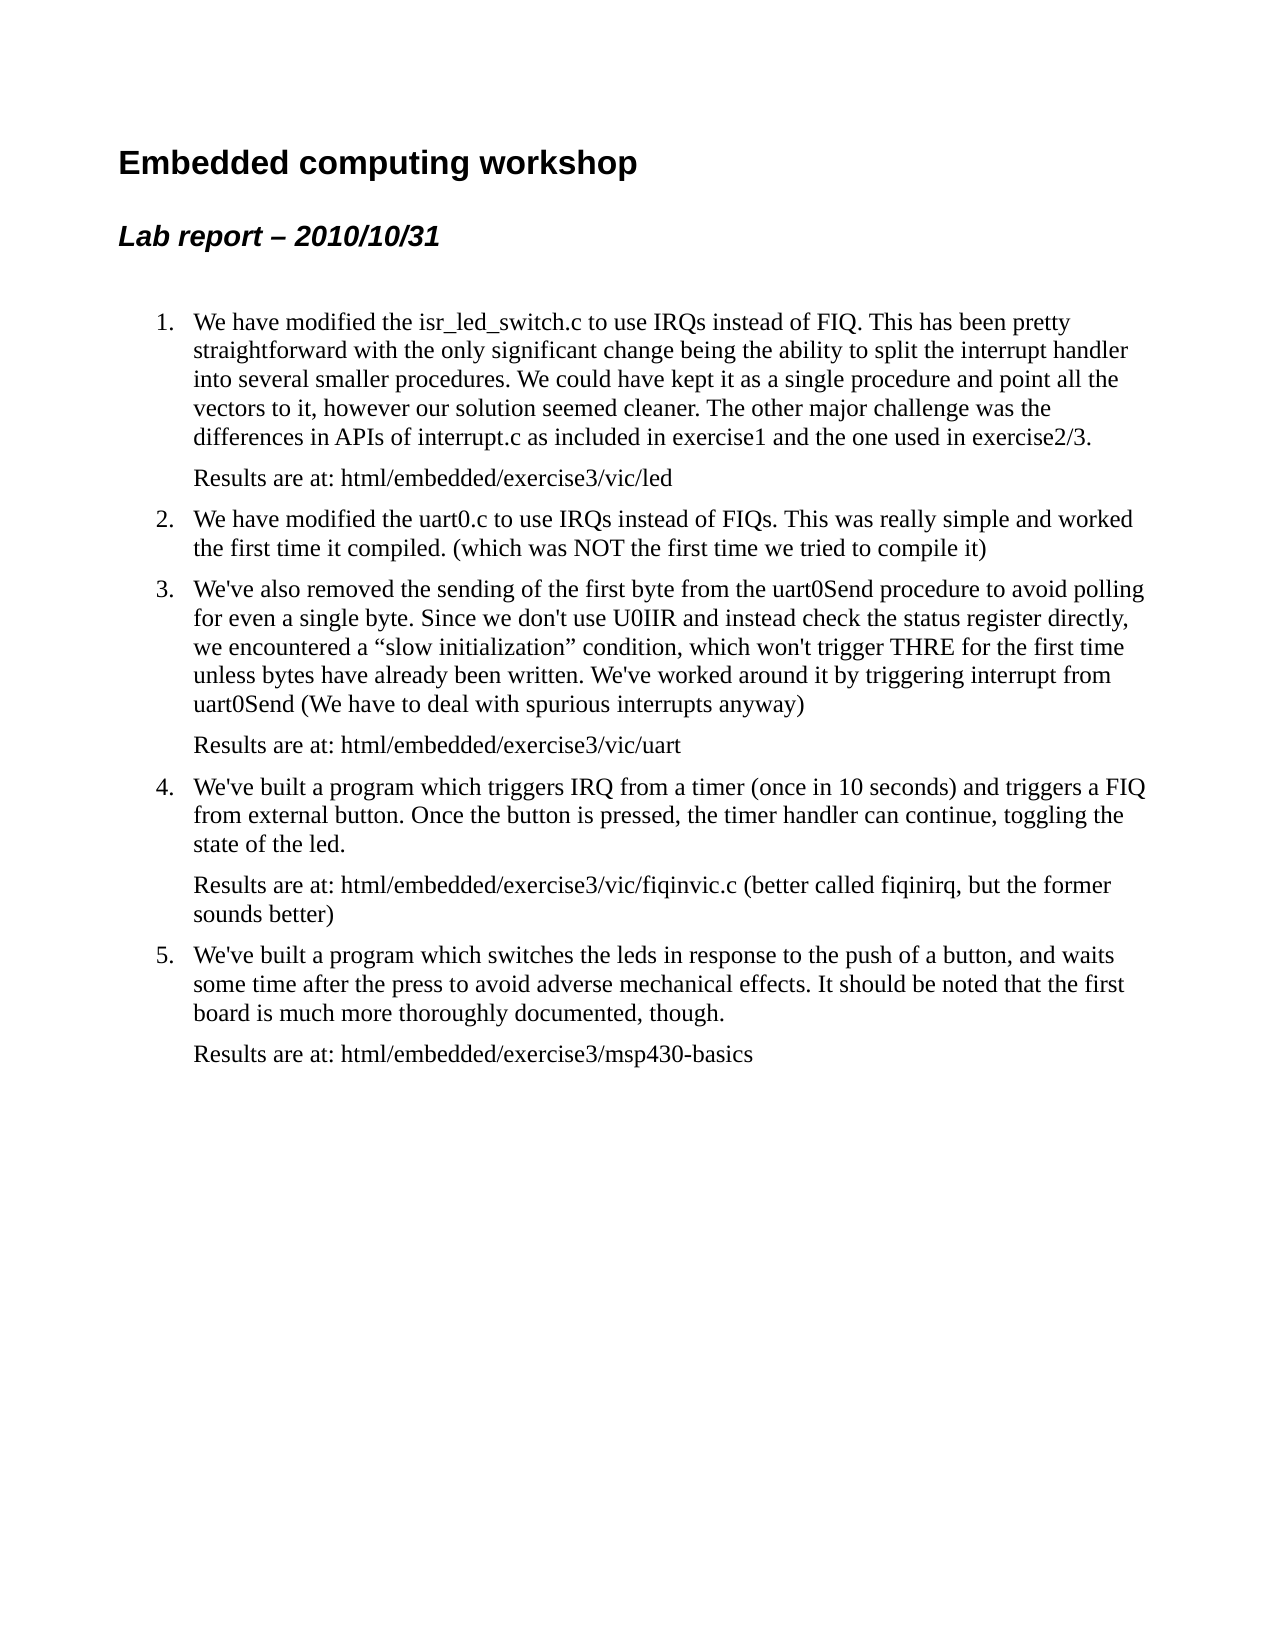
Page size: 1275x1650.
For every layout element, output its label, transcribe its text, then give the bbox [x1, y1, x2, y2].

list We have modified the isr_led_switch.c to use IRQs instead of FIQ. This has been pretty straightforward with the only significant change being the ability to split the interrupt handler into several smaller procedures. We could have kept it as a single procedure and point all the vectors to it, however our solution seemed cleaner. The other major challenge was the differences in APIs of interrupt.c as included in exercise1 and the one used in exercise2/3. [156, 307, 1157, 450]
list We've also removed the sending of the first byte from the uart0Send procedure to avoid polling for even a single byte. Since we don't use U0IIR and instead check the status register directly, we encountered a “slow initialization” condition, which won't trigger THRE for the first time unless bytes have already been written. We've worked around it by triggering interrupt from uart0Send (We have to deal with spurious interrupts anyway) [156, 574, 1157, 718]
list Results are at: html/embedded/exercise3/vic/uart [156, 730, 1157, 759]
list We've built a program which switches the leds in response to the push of a button, and waits some time after the press to avoid adverse mechanical effects. It should be noted that the first board is much more thoroughly documented, though. [156, 940, 1157, 1027]
subtitle Embedded computing workshop [118, 143, 1157, 182]
list We've built a program which triggers IRQ from a timer (once in 10 seconds) and triggers a FIQ from external button. Once the button is pressed, the timer handler can continue, toggling the state of the led. [156, 772, 1157, 858]
list Results are at: html/embedded/exercise3/msp430-basics [156, 1039, 1157, 1068]
list Results are at: html/embedded/exercise3/vic/fiqinvic.c (better called fiqinirq, but the former sounds better) [156, 870, 1157, 928]
subtitle Lab report – 2010/10/31 [118, 219, 1157, 253]
list Results are at: html/embedded/exercise3/vic/led [156, 463, 1157, 492]
list We have modified the uart0.c to use IRQs instead of FIQs. This was really simple and worked the first time it compiled. (which was NOT the first time we tried to compile it) [156, 504, 1157, 562]
